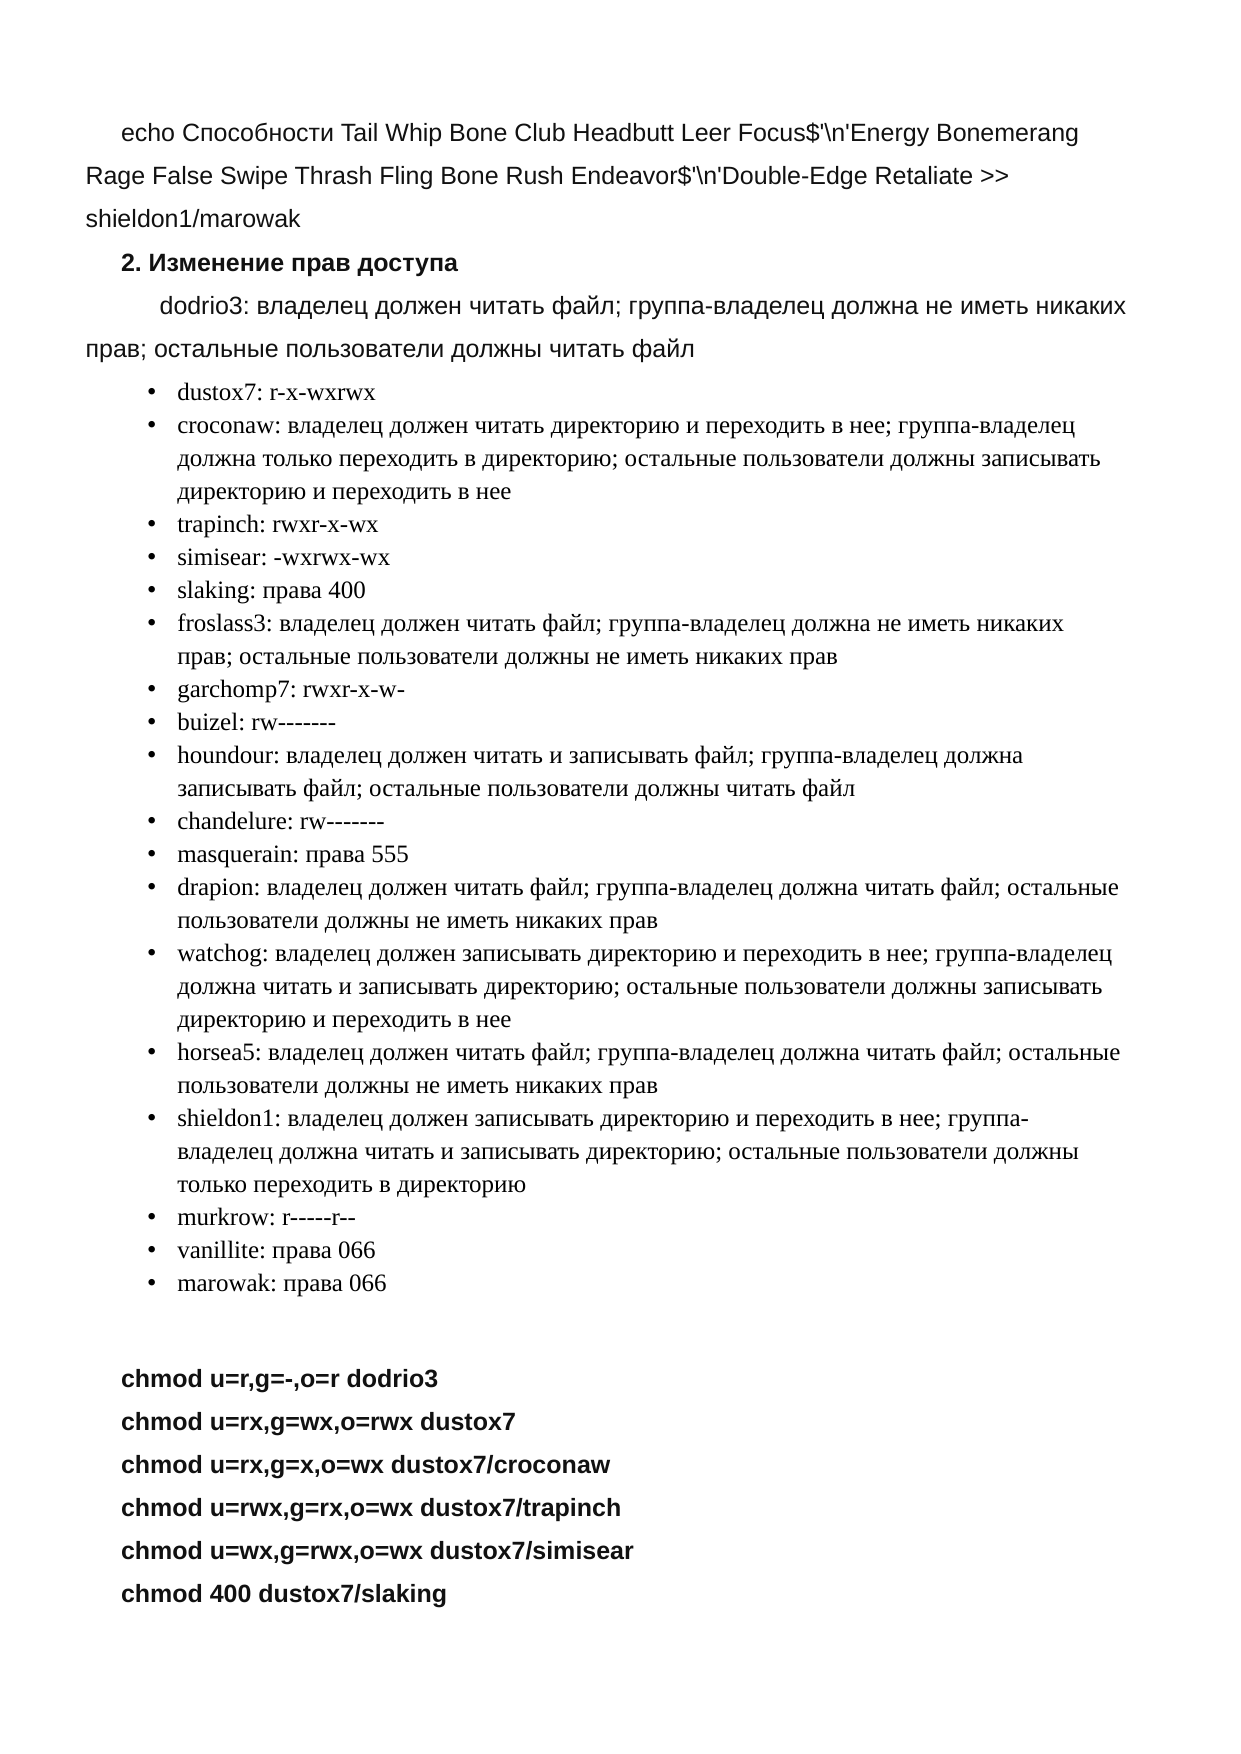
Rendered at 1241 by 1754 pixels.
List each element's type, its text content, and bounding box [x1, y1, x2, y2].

list trapinch: rwxr-x-wx [147, 509, 1123, 538]
text chmod u=wx,g=rwx,o=wx dustox7/simisear [85, 1536, 1129, 1565]
list shieldon1: владелец должен записывать директорию и переходить в нее; группа-владелец должна читать и записывать директорию; остальные пользователи должны только переходить в директорию [147, 1103, 1123, 1198]
list dustox7: r-x-wxrwx [147, 377, 1123, 406]
list buizel: rw------- [147, 707, 1123, 736]
list masquerain: права 555 [147, 839, 1123, 868]
list simisear: -wxrwx-wx [147, 542, 1123, 571]
text dodrio3: владелец должен читать файл; группа-владелец должна не иметь никаких прав; остальные пользователи должны читать файл [85, 291, 1129, 362]
list drapion: владелец должен читать файл; группа-владелец должна читать файл; остальные пользователи должны не иметь никаких прав [147, 872, 1123, 934]
list croconaw: владелец должен читать директорию и переходить в нее; группа-владелец должна только переходить в директорию; остальные пользователи должны записывать директорию и переходить в нее [147, 410, 1123, 505]
list horsea5: владелец должен читать файл; группа-владелец должна читать файл; остальные пользователи должны не иметь никаких прав [147, 1037, 1123, 1099]
text chmod u=r,g=-,o=r dodrio3 [85, 1364, 1129, 1392]
list vanillite: права 066 [147, 1235, 1123, 1264]
text chmod u=rx,g=x,o=wx dustox7/croconaw [85, 1450, 1129, 1479]
list garchomp7: rwxr-x-w- [147, 674, 1123, 703]
list froslass3: владелец должен читать файл; группа-владелец должна не иметь никаких прав; остальные пользователи должны не иметь никаких прав [147, 608, 1123, 670]
text 2. Изменение прав доступа [85, 247, 1129, 276]
text echo Способности Tail Whip Bone Club Headbutt Leer Focus$'\n'Energy Bonemerang Rage False Swipe Thrash Fling Bone Rush Endeavor$'\n'Double-Edge Retaliate >> shieldon1/marowak [85, 118, 1129, 233]
list houndour: владелец должен читать и записывать файл; группа-владелец должна записывать файл; остальные пользователи должны читать файл [147, 740, 1123, 802]
text chmod u=rwx,g=rx,o=wx dustox7/trapinch [85, 1493, 1129, 1522]
list chandelure: rw------- [147, 806, 1123, 835]
list slaking: права 400 [147, 575, 1123, 604]
text chmod u=rx,g=wx,o=rwx dustox7 [85, 1407, 1129, 1436]
text chmod 400 dustox7/slaking [85, 1579, 1129, 1608]
list murkrow: r-----r-- [147, 1202, 1123, 1231]
list marowak: права 066 [147, 1268, 1123, 1297]
list watchog: владелец должен записывать директорию и переходить в нее; группа-владелец должна читать и записывать директорию; остальные пользователи должны записывать директорию и переходить в нее [147, 938, 1123, 1033]
